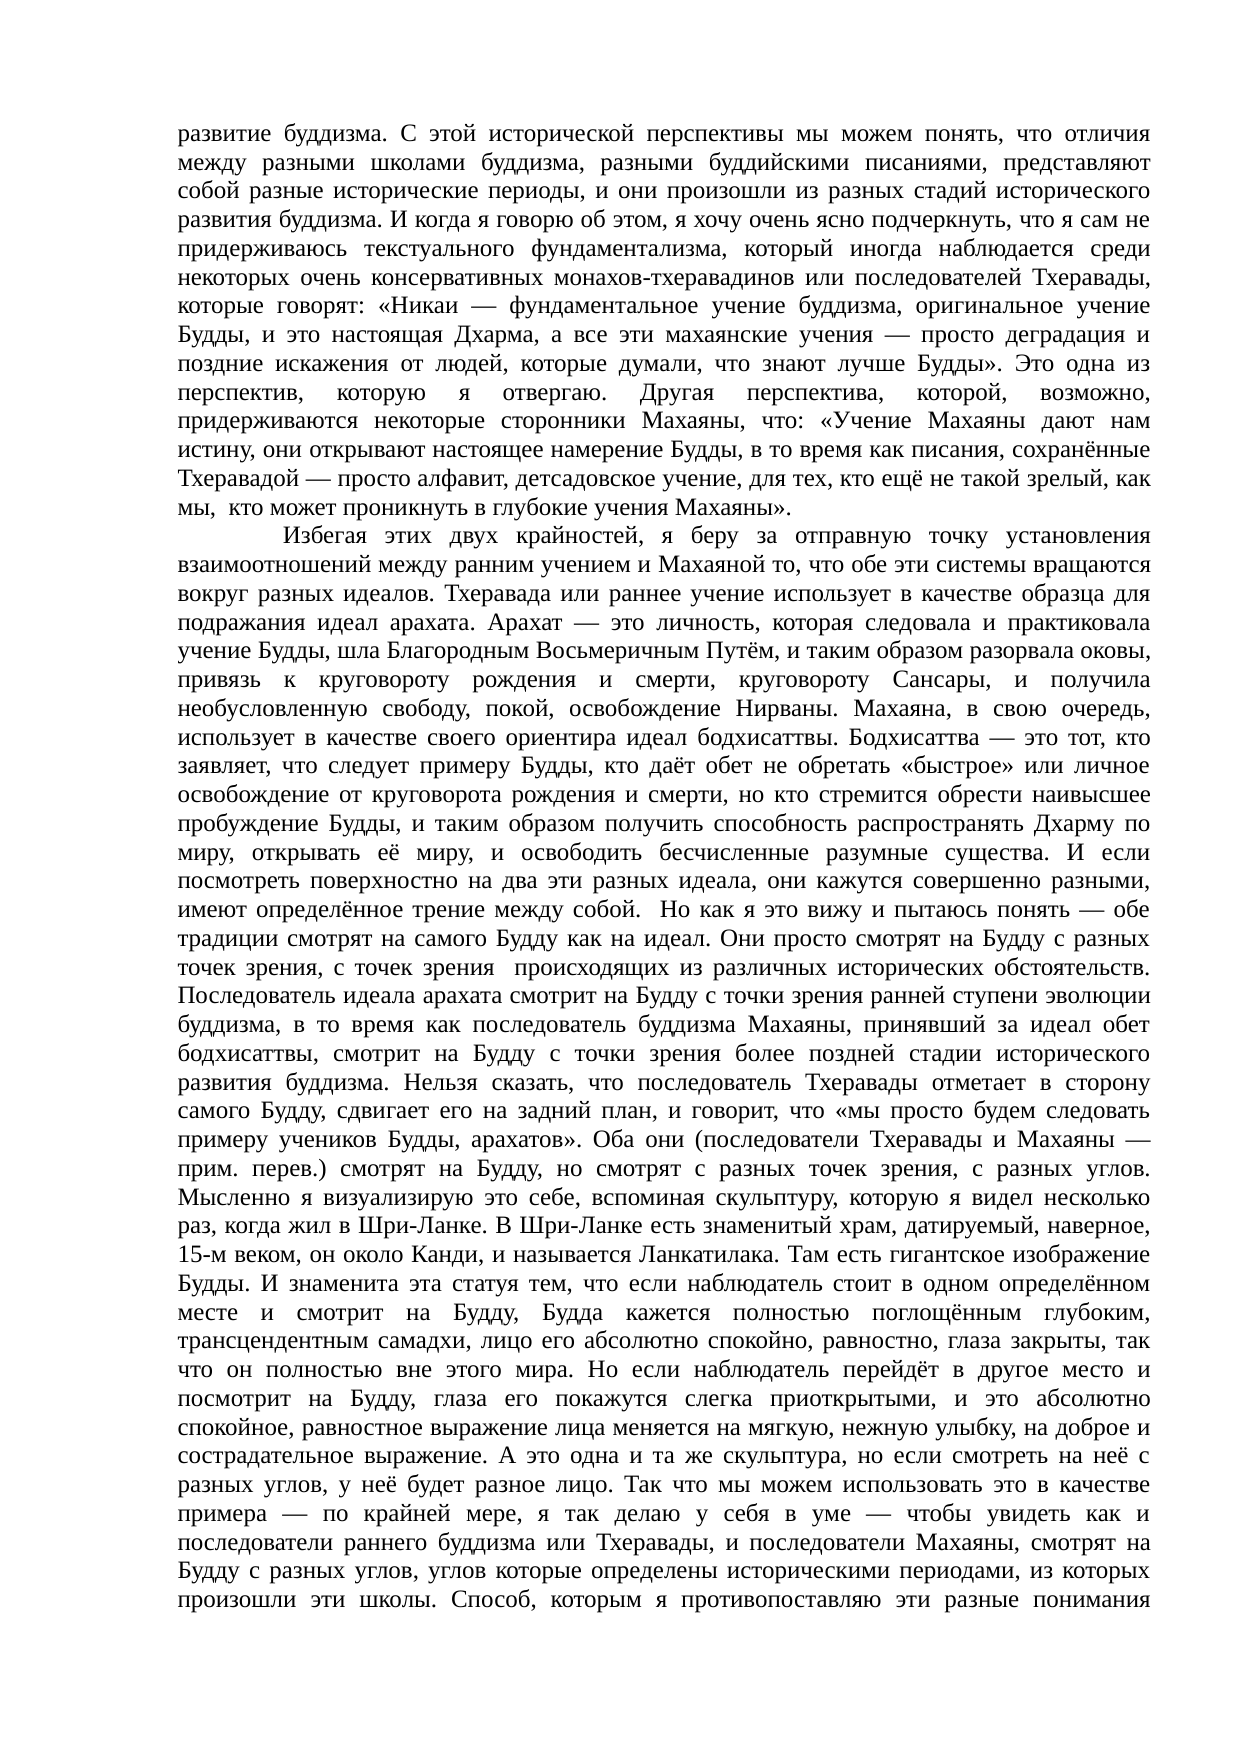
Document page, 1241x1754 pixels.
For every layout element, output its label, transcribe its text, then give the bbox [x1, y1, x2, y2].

text Избегая этих двух крайностей, я беру за отправную точку установления взаимоотношений между ранним учением и Махаяной то, что обе эти системы вращаются вокруг разных идеалов. Тхеравада или раннее учение использует в качестве образца для подражания идеал арахата. Арахат — это личность, которая следовала и практиковала учение Будды, шла Благородным Восьмеричным Путём, и таким образом разорвала оковы, привязь к круговороту рождения и смерти, круговороту Сансары, и получила необусловленную свободу, покой, освобождение Нирваны. Махаяна, в свою очередь, использует в качестве своего ориентира идеал бодхисаттвы. Бодхисаттва — это тот, кто заявляет, что следует примеру Будды, кто даёт обет не обретать «быстрое» или личное освобождение от круговорота рождения и смерти, но кто стремится обрести наивысшее пробуждение Будды, и таким образом получить способность распространять Дхарму по миру, открывать её миру, и освободить бесчисленные разумные существа. И если посмотреть поверхностно на два эти разных идеала, они кажутся совершенно разными, имеют определённое трение между собой. Но как я это вижу и пытаюсь понять — обе традиции смотрят на самого Будду как на идеал. Они просто смотрят на Будду с разных точек зрения, с точек зрения происходящих из различных исторических обстоятельств. Последователь идеала арахата смотрит на Будду с точки зрения ранней ступени эволюции буддизма, в то время как последователь буддизма Махаяны, принявший за идеал обет бодхисаттвы, смотрит на Будду с точки зрения более поздней стадии исторического развития буддизма. Нельзя сказать, что последователь Тхеравады отметает в сторону самого Будду, сдвигает его на задний план, и говорит, что «мы просто будем следовать примеру учеников Будды, арахатов». Оба они (последователи Тхеравады и Махаяны — прим. перев.) смотрят на Будду, но смотрят с разных точек зрения, с разных углов. Мысленно я визуализирую это себе, вспоминая скульптуру, которую я видел несколько раз, когда жил в Шри-Ланке. В Шри-Ланке есть знаменитый храм, датируемый, наверное, 15-м веком, он около Канди, и называется Ланкатилака. Там есть гигантское изображение Будды. И знаменита эта статуя тем, что если наблюдатель стоит в одном определённом месте и смотрит на Будду, Будда кажется полностью поглощённым глубоким, трансцендентным самадхи, лицо его абсолютно спокойно, равностно, глаза закрыты, так что он полностью вне этого мира. Но если наблюдатель перейдёт в другое место и посмотрит на Будду, глаза его покажутся слегка приоткрытыми, и это абсолютно спокойное, равностное выражение лица меняется на мягкую, нежную улыбку, на доброе и сострадательное выражение. А это одна и та же скульптура, но если смотреть на неё с разных углов, у неё будет разное лицо. Так что мы можем использовать это в качестве примера — по крайней мере, я так делаю у себя в уме — чтобы увидеть как и последователи раннего буддизма или Тхеравады, и последователи Махаяны, смотрят на Будду с разных углов, углов которые определены историческими периодами, из которых произошли эти школы. Способ, которым я противопоставляю эти разные понимания [177, 521, 1152, 1613]
text развитие буддизма. С этой исторической перспективы мы можем понять, что отличия между разными школами буддизма, разными буддийскими писаниями, представляют собой разные исторические периоды, и они произошли из разных стадий исторического развития буддизма. И когда я говорю об этом, я хочу очень ясно подчеркнуть, что я сам не придерживаюсь текстуального фундаментализма, который иногда наблюдается среди некоторых очень консервативных монахов-тхеравадинов или последователей Тхеравады, которые говорят: «Никаи — фундаментальное учение буддизма, оригинальное учение Будды, и это настоящая Дхарма, а все эти махаянские учения — просто деградация и поздние искажения от людей, которые думали, что знают лучше Будды». Это одна из перспектив, которую я отвергаю. Другая перспектива, которой, возможно, придерживаются некоторые сторонники Махаяны, что: «Учение Махаяны дают нам истину, они открывают настоящее намерение Будды, в то время как писания, сохранённые Тхеравадой — просто алфавит, детсадовское учение, для тех, кто ещё не такой зрелый, как мы, кто может проникнуть в глубокие учения Махаяны». [177, 118, 1152, 521]
